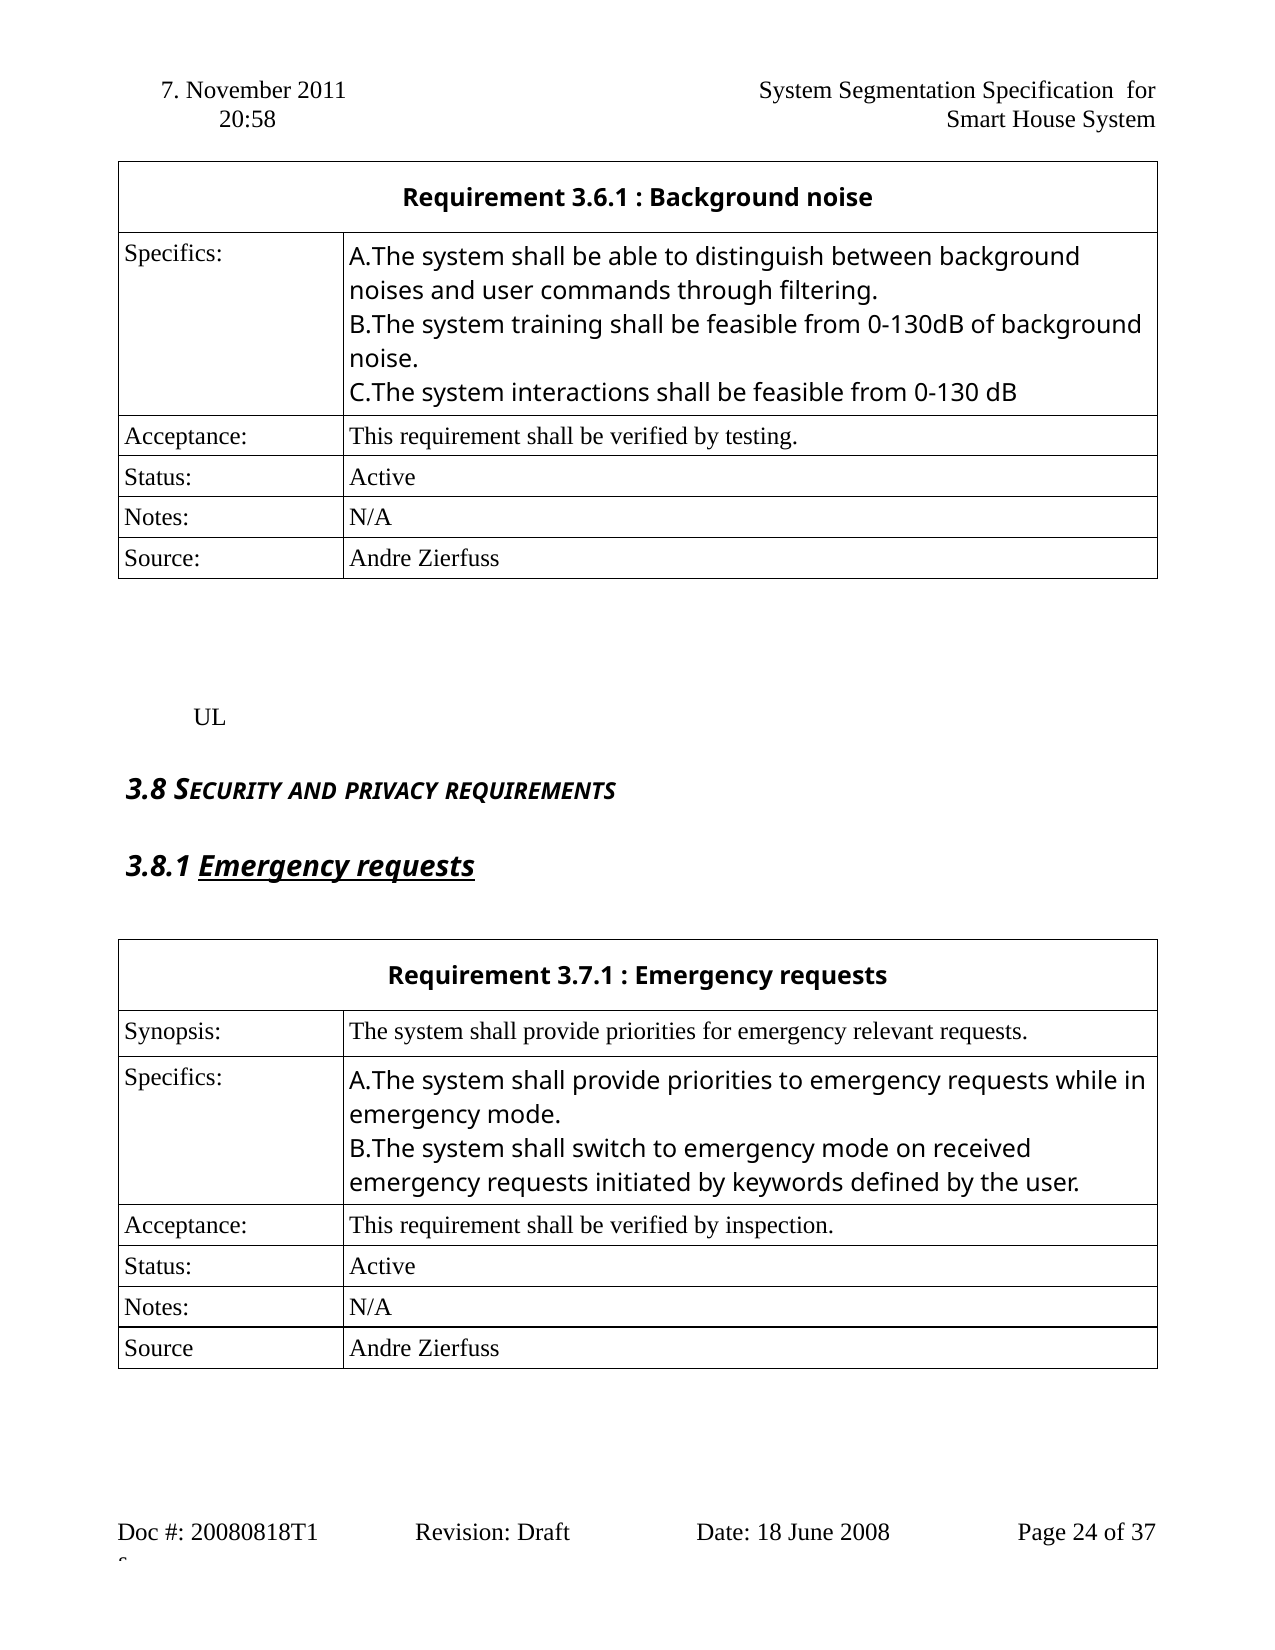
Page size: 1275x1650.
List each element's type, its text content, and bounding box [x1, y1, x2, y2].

table_cell This requirement shall be verified by inspection. [344, 1205, 1157, 1245]
table_cell The system shall be able to distinguish between background noises and user commands through filtering. The system training shall be feasible from 0-130dB of background noise. The system interactions shall be feasible from 0-130 dB [344, 233, 1157, 414]
table_cell Notes: [119, 1287, 343, 1326]
table_cell Specifics: [119, 1057, 343, 1204]
subtitle Security and privacy requirements [118, 768, 1157, 808]
table_cell Status: [119, 1246, 343, 1286]
table_cell Status: [119, 456, 343, 496]
table_cell Synopsis: [119, 1011, 343, 1056]
table_cell The system shall provide priorities for emergency relevant requests. [344, 1011, 1157, 1056]
table_cell This requirement shall be verified by testing. [344, 416, 1157, 455]
table_cell Active [344, 1246, 1157, 1286]
table_cell N/A [344, 497, 1157, 537]
table_cell Acceptance: [119, 416, 343, 455]
table_header Requirement 3.7.1 : Emergency requests [119, 940, 1157, 1010]
table_cell Andre Zierfuss [344, 538, 1157, 578]
table_cell Andre Zierfuss [344, 1328, 1157, 1368]
table_cell Notes: [119, 497, 343, 537]
table_cell Source [119, 1328, 343, 1368]
text UL [118, 702, 1157, 731]
table_header Requirement 3.6.1 : Background noise [119, 162, 1157, 232]
table_cell Active [344, 456, 1157, 496]
table_cell Specifics: [119, 233, 343, 414]
table_cell Source: [119, 538, 343, 578]
subtitle Emergency requests [118, 846, 1157, 885]
table_cell N/A [344, 1287, 1157, 1326]
table_cell Acceptance: [119, 1205, 343, 1245]
table_cell The system shall provide priorities to emergency requests while in emergency mode. The system shall switch to emergency mode on received emergency requests initiated by keywords defined by the user. [344, 1057, 1157, 1204]
